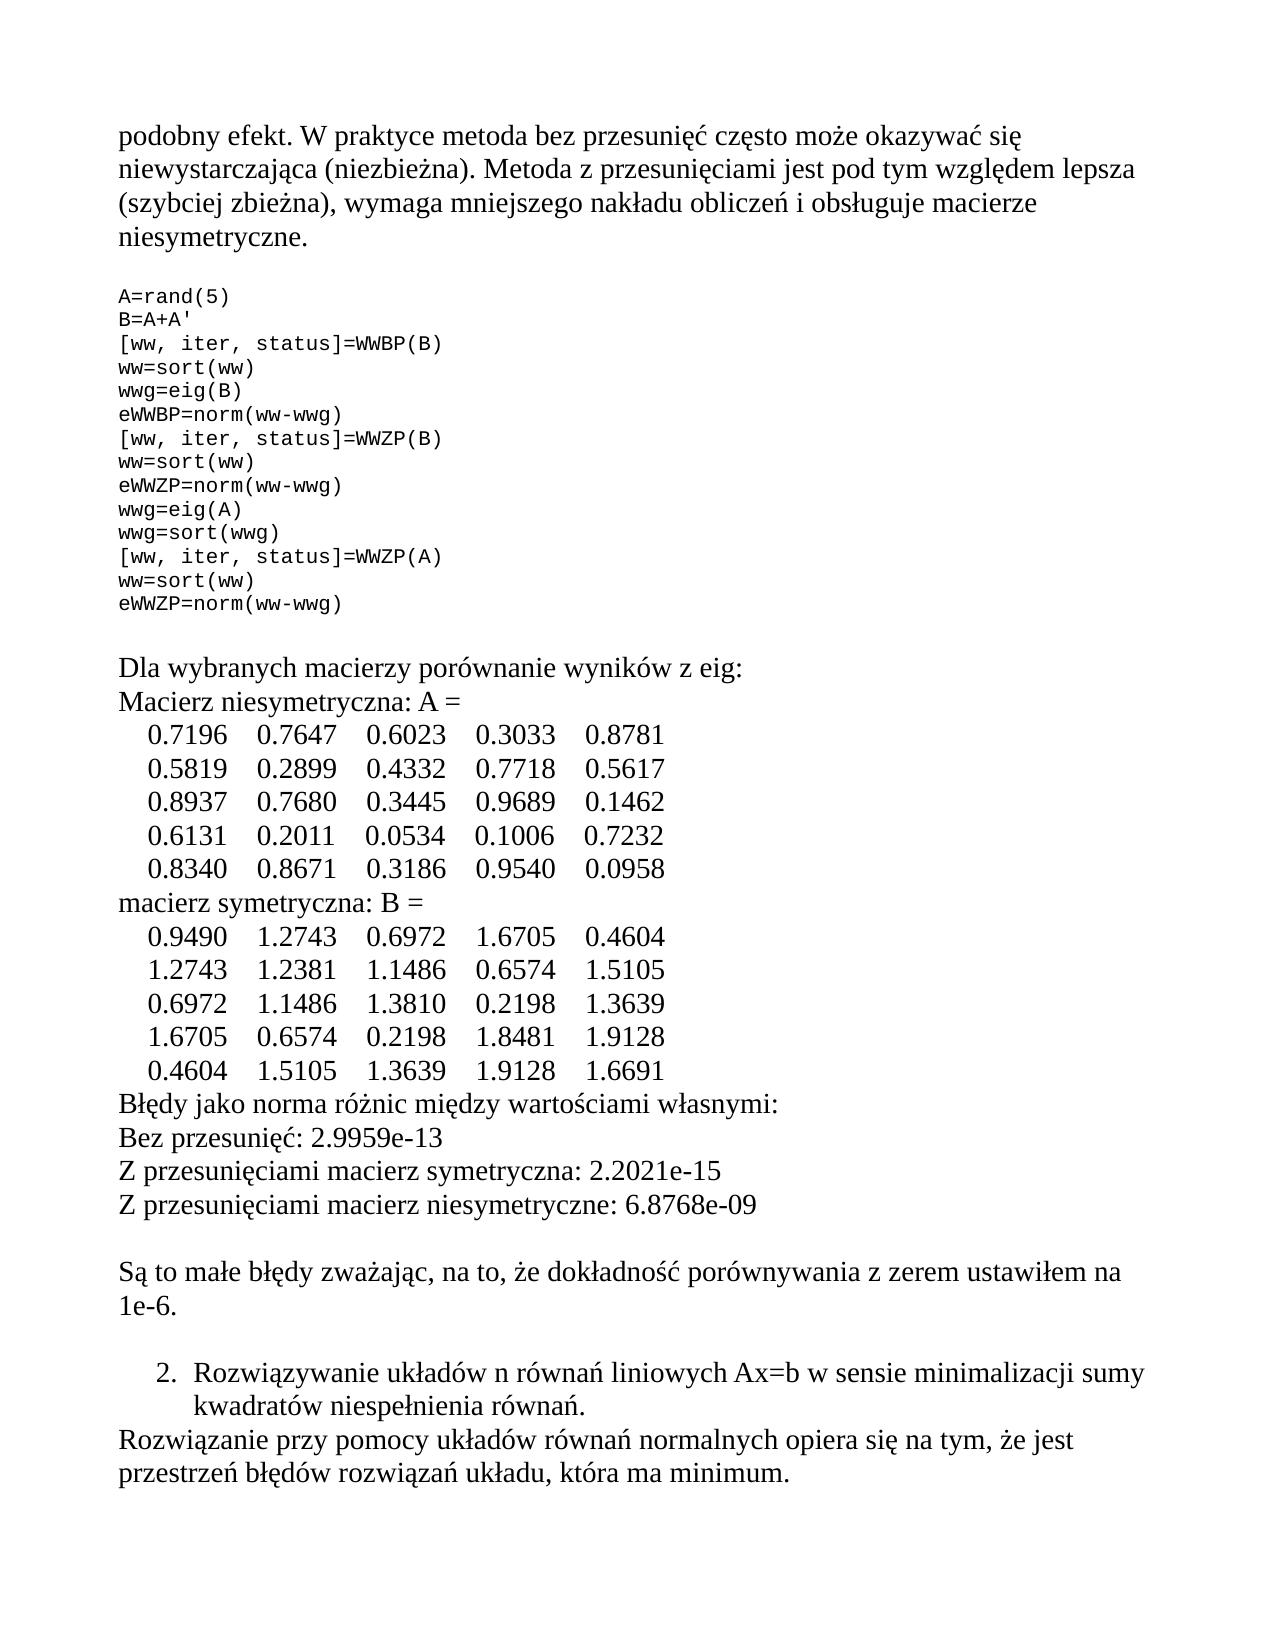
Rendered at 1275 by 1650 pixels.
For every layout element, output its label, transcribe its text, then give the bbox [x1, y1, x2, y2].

text Bez przesunięć: 2.9959e-13 [118, 1120, 1157, 1153]
text ww=sort(ww) [118, 357, 1157, 380]
text A=rand(5) [118, 286, 1157, 309]
text 0.9490 1.2743 0.6972 1.6705 0.4604 [118, 919, 1157, 952]
text ww=sort(ww) [118, 451, 1157, 475]
text Z przesunięciami macierz niesymetryczne: 6.8768e-09 [118, 1187, 1157, 1221]
text 0.8340 0.8671 0.3186 0.9540 0.0958 [118, 852, 1157, 885]
text wwg=sort(wwg) [118, 522, 1157, 546]
text Dla wybranych macierzy porównanie wyników z eig: [118, 650, 1157, 684]
text Macierz niesymetryczna: A = [118, 684, 1157, 717]
text [ww, iter, status]=WWZP(A) [118, 546, 1157, 569]
text wwg=eig(B) [118, 380, 1157, 404]
text 0.4604 1.5105 1.3639 1.9128 1.6691 [118, 1053, 1157, 1086]
text Rozwiązanie przy pomocy układów równań normalnych opiera się na tym, że jest przestrzeń błędów rozwiązań układu, która ma minimum. [118, 1422, 1157, 1489]
text Są to małe błędy zważając, na to, że dokładność porównywania z zerem ustawiłem na 1e-6. [118, 1254, 1157, 1321]
text eWWZP=norm(ww-wwg) [118, 593, 1157, 617]
text 0.6972 1.1486 1.3810 0.2198 1.3639 [118, 986, 1157, 1019]
text wwg=eig(A) [118, 499, 1157, 522]
text podobny efekt. W praktyce metoda bez przesunięć często może okazywać się niewystarczająca (niezbieżna). Metoda z przesunięciami jest pod tym względem lepsza (szybciej zbieżna), wymaga mniejszego nakładu obliczeń i obsługuje macierze niesymetryczne. [118, 118, 1157, 252]
text eWWBP=norm(ww-wwg) [118, 404, 1157, 428]
text [ww, iter, status]=WWZP(B) [118, 428, 1157, 451]
text ww=sort(ww) [118, 569, 1157, 593]
text 0.8937 0.7680 0.3445 0.9689 0.1462 [118, 784, 1157, 818]
text 1.2743 1.2381 1.1486 0.6574 1.5105 [118, 952, 1157, 986]
text 0.5819 0.2899 0.4332 0.7718 0.5617 [118, 751, 1157, 784]
list Rozwiązywanie układów n równań liniowych Ax=b w sensie minimalizacji sumy kwadratów niespełnienia równań. [156, 1355, 1157, 1422]
text Błędy jako norma różnic między wartościami własnymi: [118, 1086, 1157, 1120]
text Z przesunięciami macierz symetryczna: 2.2021e-15 [118, 1153, 1157, 1187]
text [ww, iter, status]=WWBP(B) [118, 333, 1157, 357]
text 1.6705 0.6574 0.2198 1.8481 1.9128 [118, 1019, 1157, 1053]
text macierz symetryczna: B = [118, 885, 1157, 919]
text 0.6131 0.2011 0.0534 0.1006 0.7232 [118, 818, 1157, 852]
text 0.7196 0.7647 0.6023 0.3033 0.8781 [118, 717, 1157, 751]
text eWWZP=norm(ww-wwg) [118, 475, 1157, 499]
text B=A+A' [118, 309, 1157, 333]
